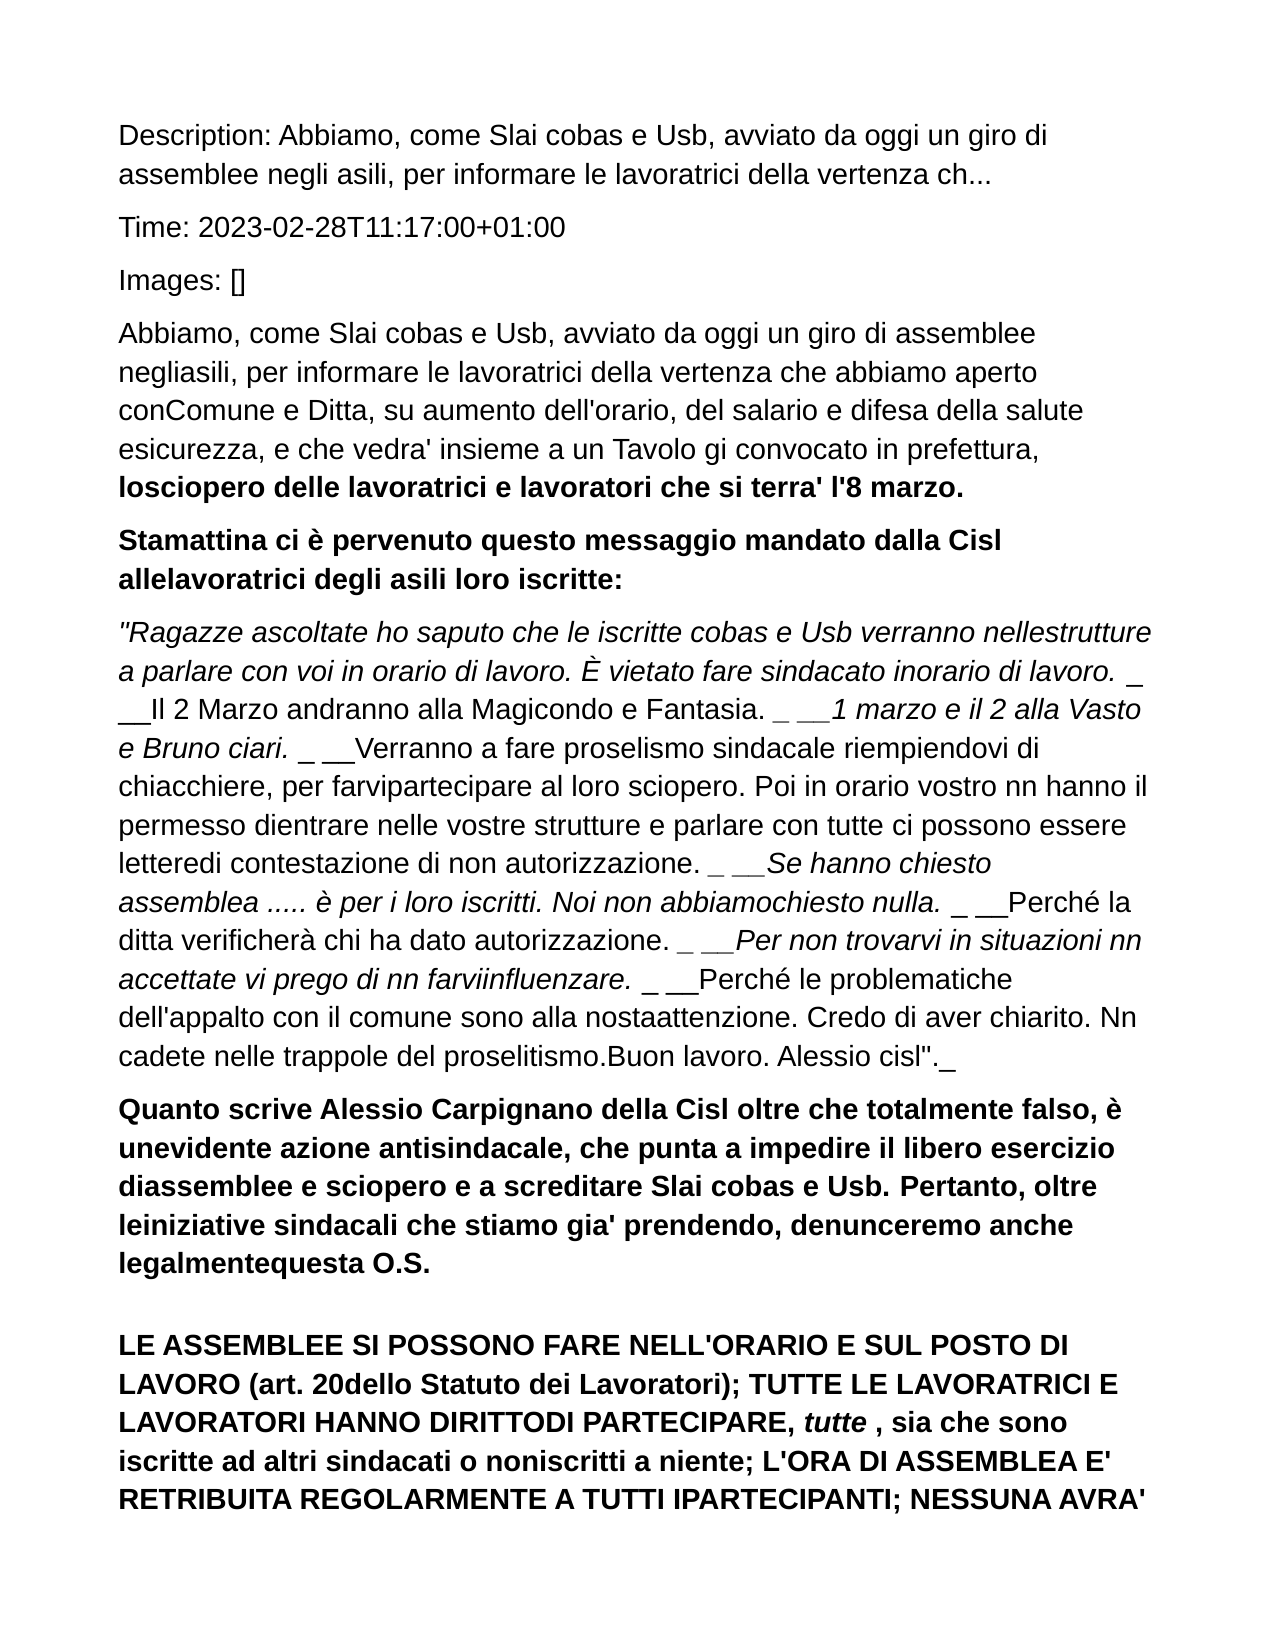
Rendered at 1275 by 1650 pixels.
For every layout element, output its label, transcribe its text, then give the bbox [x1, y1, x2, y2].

text Abbiamo, come Slai cobas e Usb, avviato da oggi un giro di assemblee negliasili, per informare le lavoratrici della vertenza che abbiamo aperto conComune e Ditta, su aumento dell'orario, del salario e difesa della salute esicurezza, e che vedra' insieme a un Tavolo gi convocato in prefettura, losciopero delle lavoratrici e lavoratori che si terra' l'8 marzo. [118, 316, 1157, 504]
text Description: Abbiamo, come Slai cobas e Usb, avviato da oggi un giro di assemblee negli asili, per informare le lavoratrici della vertenza ch... [118, 118, 1157, 190]
text Images: [] [118, 263, 1157, 296]
text Stamattina ci è pervenuto questo messaggio mandato dalla Cisl allelavoratrici degli asili loro iscritte: [118, 523, 1157, 595]
text LE ASSEMBLEE SI POSSONO FARE NELL'ORARIO E SUL POSTO DI LAVORO (art. 20dello Statuto dei Lavoratori); TUTTE LE LAVORATRICI E LAVORATORI HANNO DIRITTODI PARTECIPARE, tutte , sia che sono iscritte ad altri sindacati o noniscritti a niente; L'ORA DI ASSEMBLEA E' RETRIBUITA REGOLARMENTE A TUTTI IPARTECIPANTI; NESSUNA AVRA' [118, 1328, 1157, 1516]
text Quanto scrive Alessio Carpignano della Cisl oltre che totalmente falso, è unevidente azione antisindacale, che punta a impedire il libero esercizio diassemblee e sciopero e a screditare Slai cobas e Usb. Pertanto, oltre leiniziative sindacali che stiamo gia' prendendo, denunceremo anche legalmentequesta O.S. [118, 1092, 1157, 1280]
text Time: 2023-02-28T11:17:00+01:00 [118, 210, 1157, 243]
text "Ragazze ascoltate ho saputo che le iscritte cobas e Usb verranno nellestrutture a parlare con voi in orario di lavoro. È vietato fare sindacato inorario di lavoro. _ __Il 2 Marzo andranno alla Magicondo e Fantasia. _ __1 marzo e il 2 alla Vasto e Bruno ciari. _ __Verranno a fare proselismo sindacale riempiendovi di chiacchiere, per farvipartecipare al loro sciopero. Poi in orario vostro nn hanno il permesso dientrare nelle vostre strutture e parlare con tutte ci possono essere letteredi contestazione di non autorizzazione. _ __Se hanno chiesto assemblea ..... è per i loro iscritti. Noi non abbiamochiesto nulla. _ __Perché la ditta verificherà chi ha dato autorizzazione. _ __Per non trovarvi in situazioni nn accettate vi prego di nn farviinfluenzare. _ __Perché le problematiche dell'appalto con il comune sono alla nostaattenzione. Credo di aver chiarito. Nn cadete nelle trappole del proselitismo.Buon lavoro. Alessio cisl"._ [118, 615, 1157, 1072]
